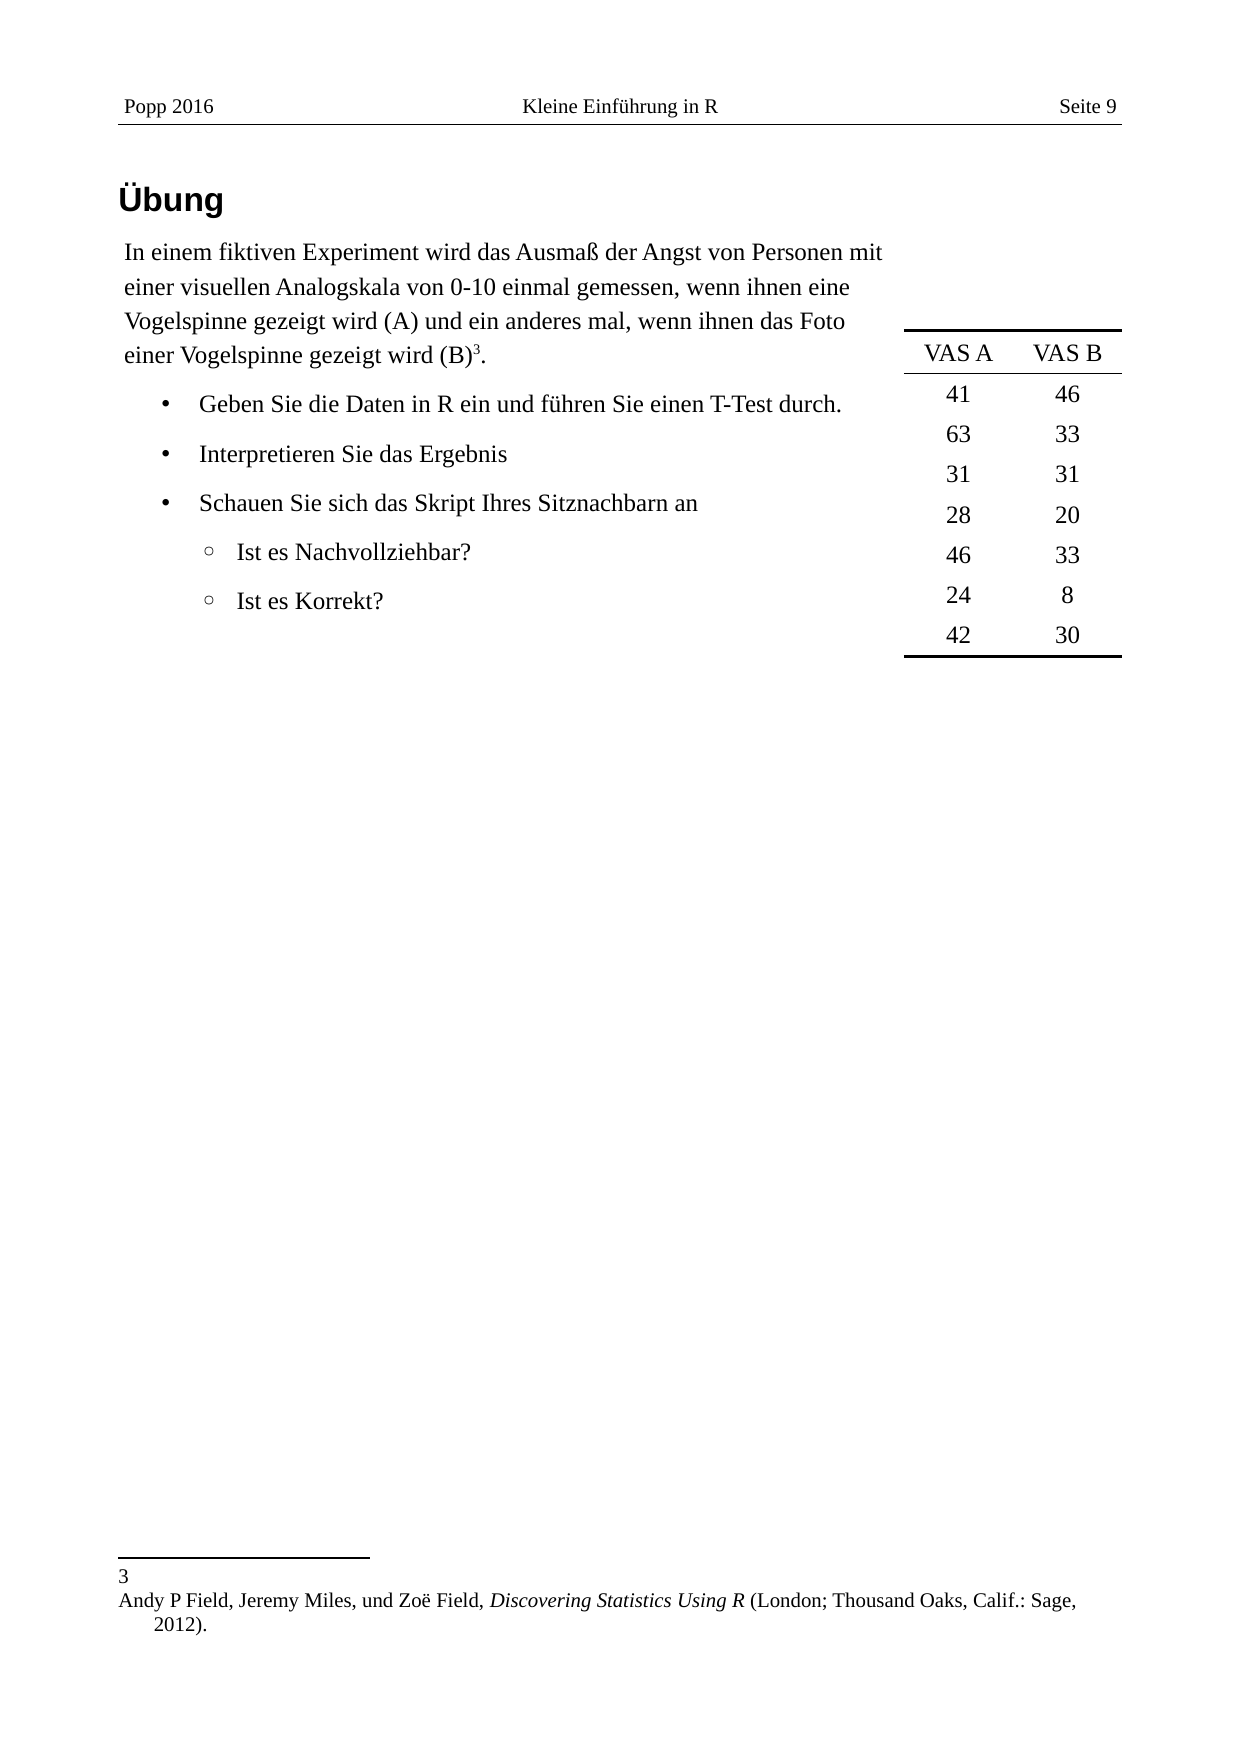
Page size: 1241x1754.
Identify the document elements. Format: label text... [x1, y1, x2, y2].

table_cell 42 [904, 615, 1013, 655]
table_header [904, 231, 1013, 329]
table_header [1013, 231, 1122, 329]
table_cell 28 [904, 494, 1013, 534]
table_cell 33 [1013, 414, 1122, 454]
table_cell 46 [1013, 374, 1122, 414]
table_cell 31 [1013, 454, 1122, 494]
table_cell VAS B [1013, 332, 1122, 372]
table_cell 63 [904, 414, 1013, 454]
table_cell VAS A [904, 332, 1013, 372]
table_cell 31 [904, 454, 1013, 494]
table_cell 41 [904, 374, 1013, 414]
table_cell 8 [1013, 575, 1122, 615]
table_cell 33 [1013, 534, 1122, 574]
subtitle Übung [118, 180, 1122, 219]
table_header In einem fiktiven Experiment wird das Ausmaß der Angst von Personen mit einer visuellen Analogskala von 0-10 einmal gemessen, wenn ihnen eine Vogelspinne gezeigt wird (A) und ein anderes mal, wenn ihnen das Foto einer Vogelspinne gezeigt wird (B). Geben Sie die Daten in R ein und führen Sie einen T-Test durch. Interpretieren Sie das Ergebnis Schauen Sie sich das Skript Ihres Sitznachbarn an Ist es Nachvollziehbar? Ist es Korrekt? [118, 231, 904, 655]
table_cell 20 [1013, 494, 1122, 534]
table_cell 30 [1013, 615, 1122, 655]
table_cell 24 [904, 575, 1013, 615]
table_cell 46 [904, 534, 1013, 574]
